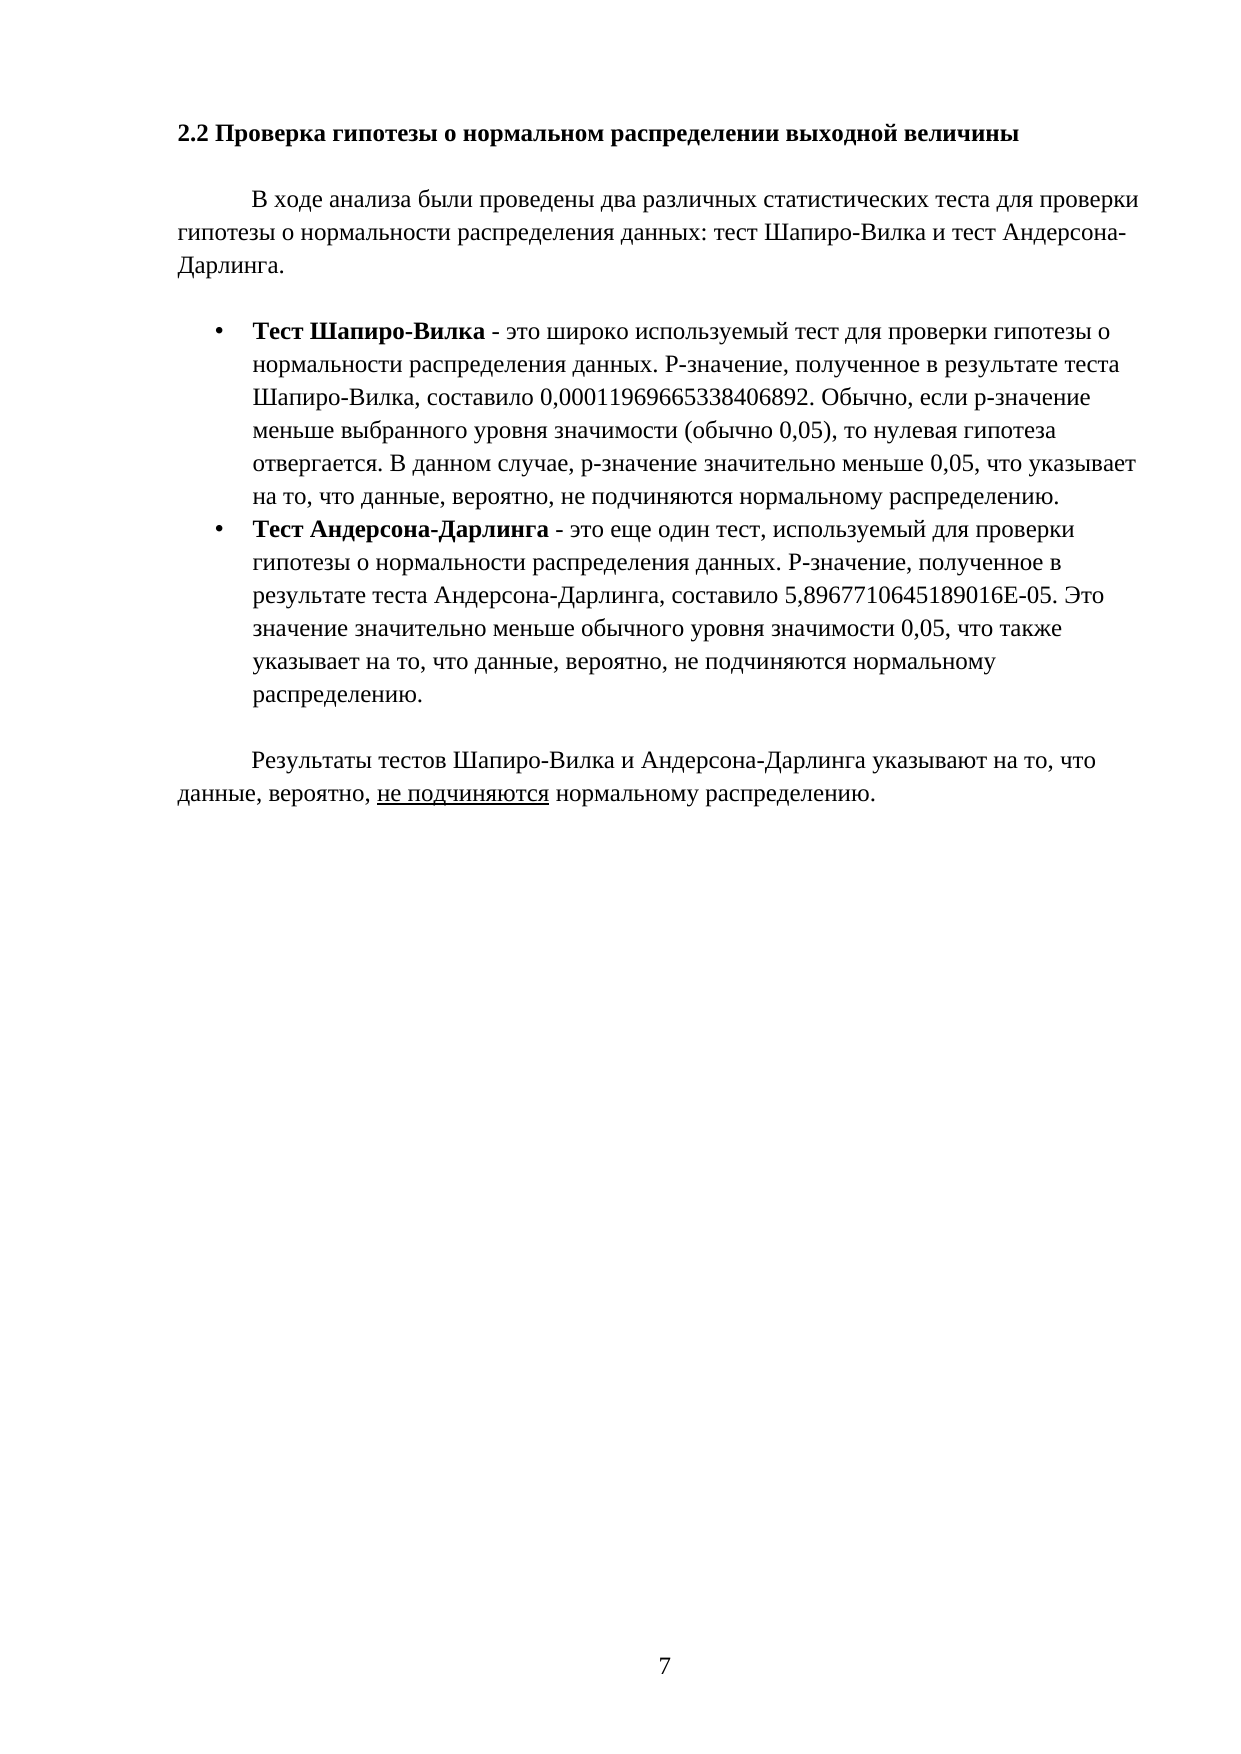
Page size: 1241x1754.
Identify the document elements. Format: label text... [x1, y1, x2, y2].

list Тест Андерсона-Дарлинга - это еще один тест, используемый для проверки гипотезы о нормальности распределения данных. P-значение, полученное в результате теста Андерсона-Дарлинга, составило 5,8967710645189016E-05. Это значение значительно меньше обычного уровня значимости 0,05, что также указывает на то, что данные, вероятно, не подчиняются нормальному распределению. [215, 514, 1152, 708]
list Тест Шапиро-Вилка - это широко используемый тест для проверки гипотезы о нормальности распределения данных. P-значение, полученное в результате теста Шапиро-Вилка, составило 0,00011969665338406892. Обычно, если p-значение меньше выбранного уровня значимости (обычно 0,05), то нулевая гипотеза отвергается. В данном случае, p-значение значительно меньше 0,05, что указывает на то, что данные, вероятно, не подчиняются нормальному распределению. [215, 316, 1152, 510]
text 2.2 Проверка гипотезы о нормальном распределении выходной величины [177, 118, 1152, 147]
text Результаты тестов Шапиро-Вилка и Андерсона-Дарлинга указывают на то, что данные, вероятно, не подчиняются нормальному распределению. [177, 746, 1152, 807]
text В ходе анализа были проведены два различных статистических теста для проверки гипотезы о нормальности распределения данных: тест Шапиро-Вилка и тест Андерсона-Дарлинга. [177, 184, 1152, 279]
